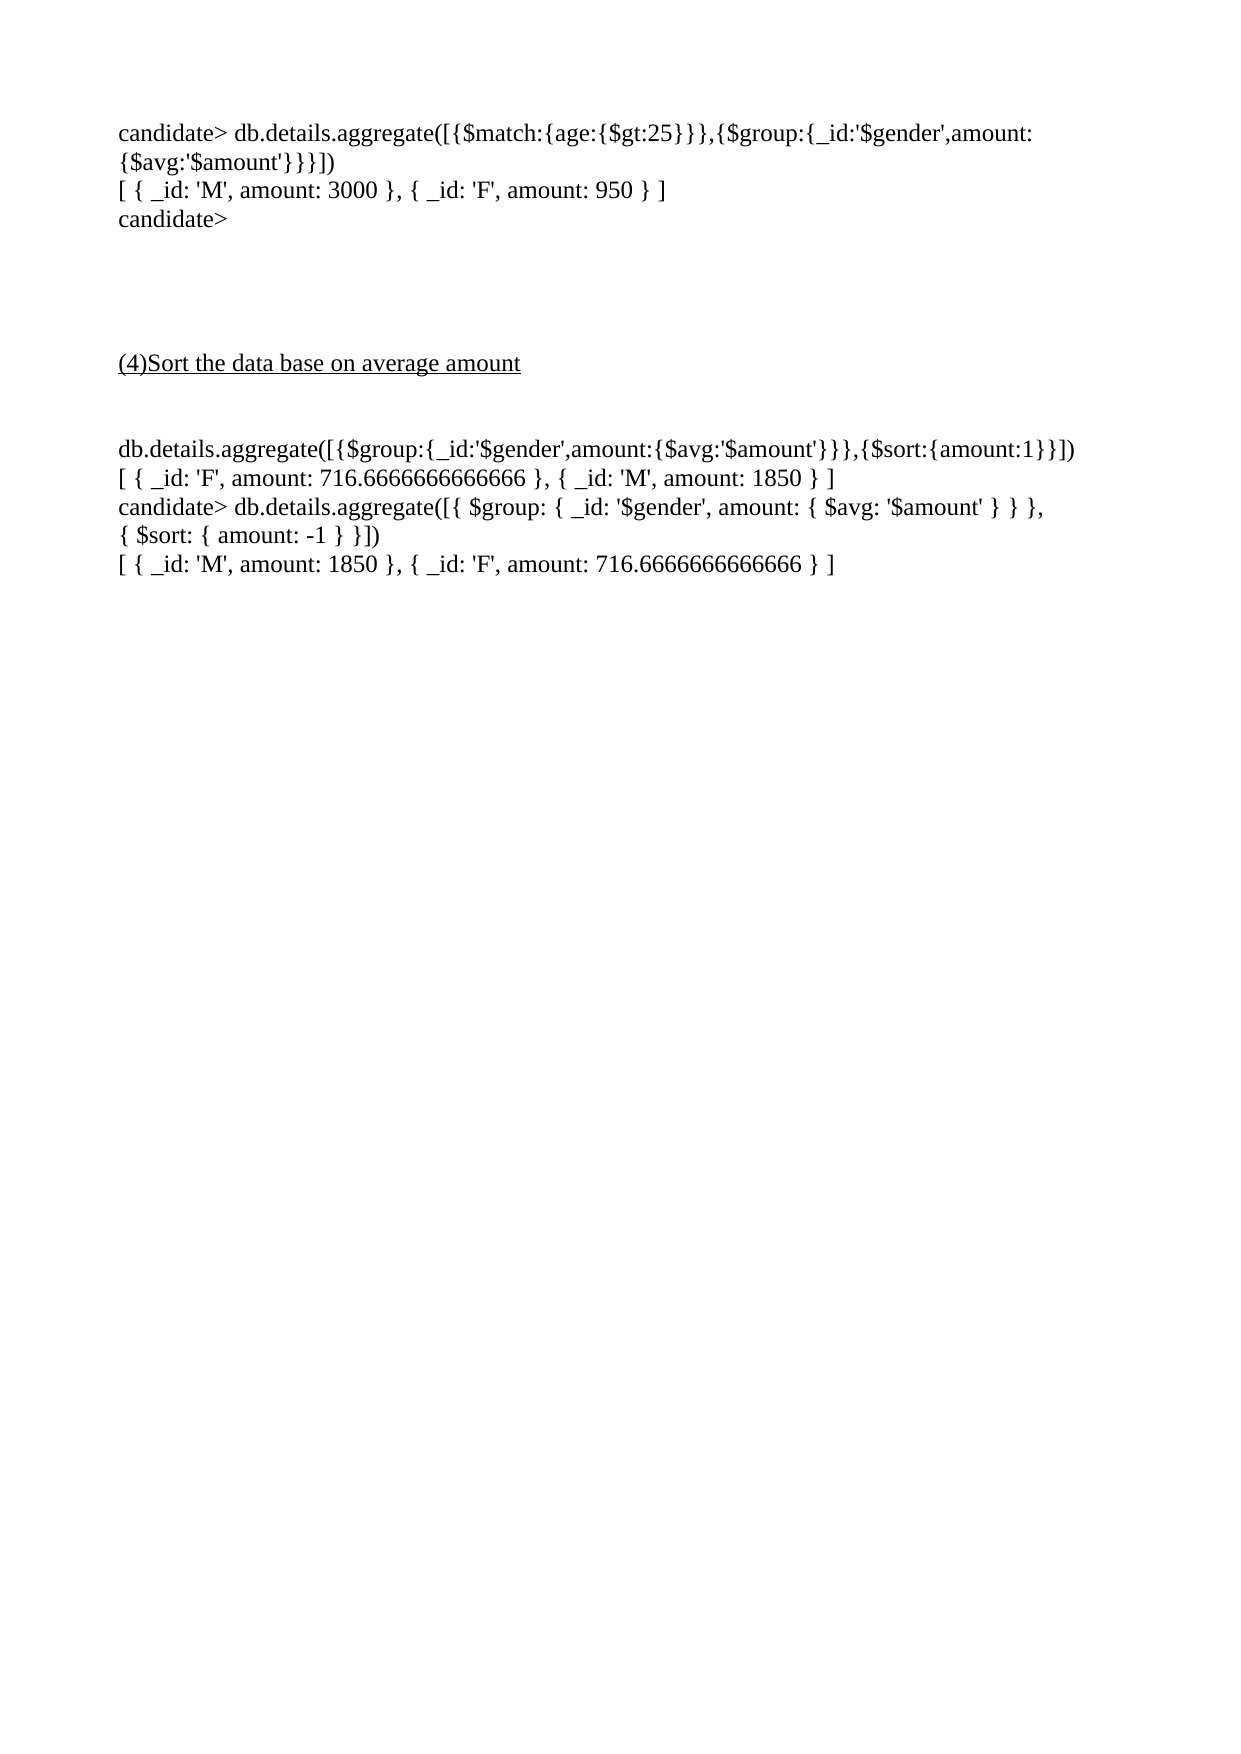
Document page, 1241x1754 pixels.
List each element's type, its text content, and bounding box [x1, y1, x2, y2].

text (4)Sort the data base on average amount [118, 348, 1122, 377]
text [ { _id: 'M', amount: 1850 }, { _id: 'F', amount: 716.6666666666666 } ] [118, 549, 1122, 578]
text [ { _id: 'F', amount: 716.6666666666666 }, { _id: 'M', amount: 1850 } ] [118, 463, 1122, 492]
text candidate> db.details.aggregate([{ $group: { _id: '$gender', amount: { $avg: '$amount' } } }, { $sort: { amount: -1 } }]) [118, 492, 1122, 549]
text [ { _id: 'M', amount: 3000 }, { _id: 'F', amount: 950 } ] [118, 176, 1122, 204]
text db.details.aggregate([{$group:{_id:'$gender',amount:{$avg:'$amount'}}},{$sort:{amount:1}}]) [118, 434, 1122, 463]
text candidate> [118, 204, 1122, 233]
text candidate> db.details.aggregate([{$match:{age:{$gt:25}}},{$group:{_id:'$gender',amount:{$avg:'$amount'}}}]) [118, 118, 1122, 176]
